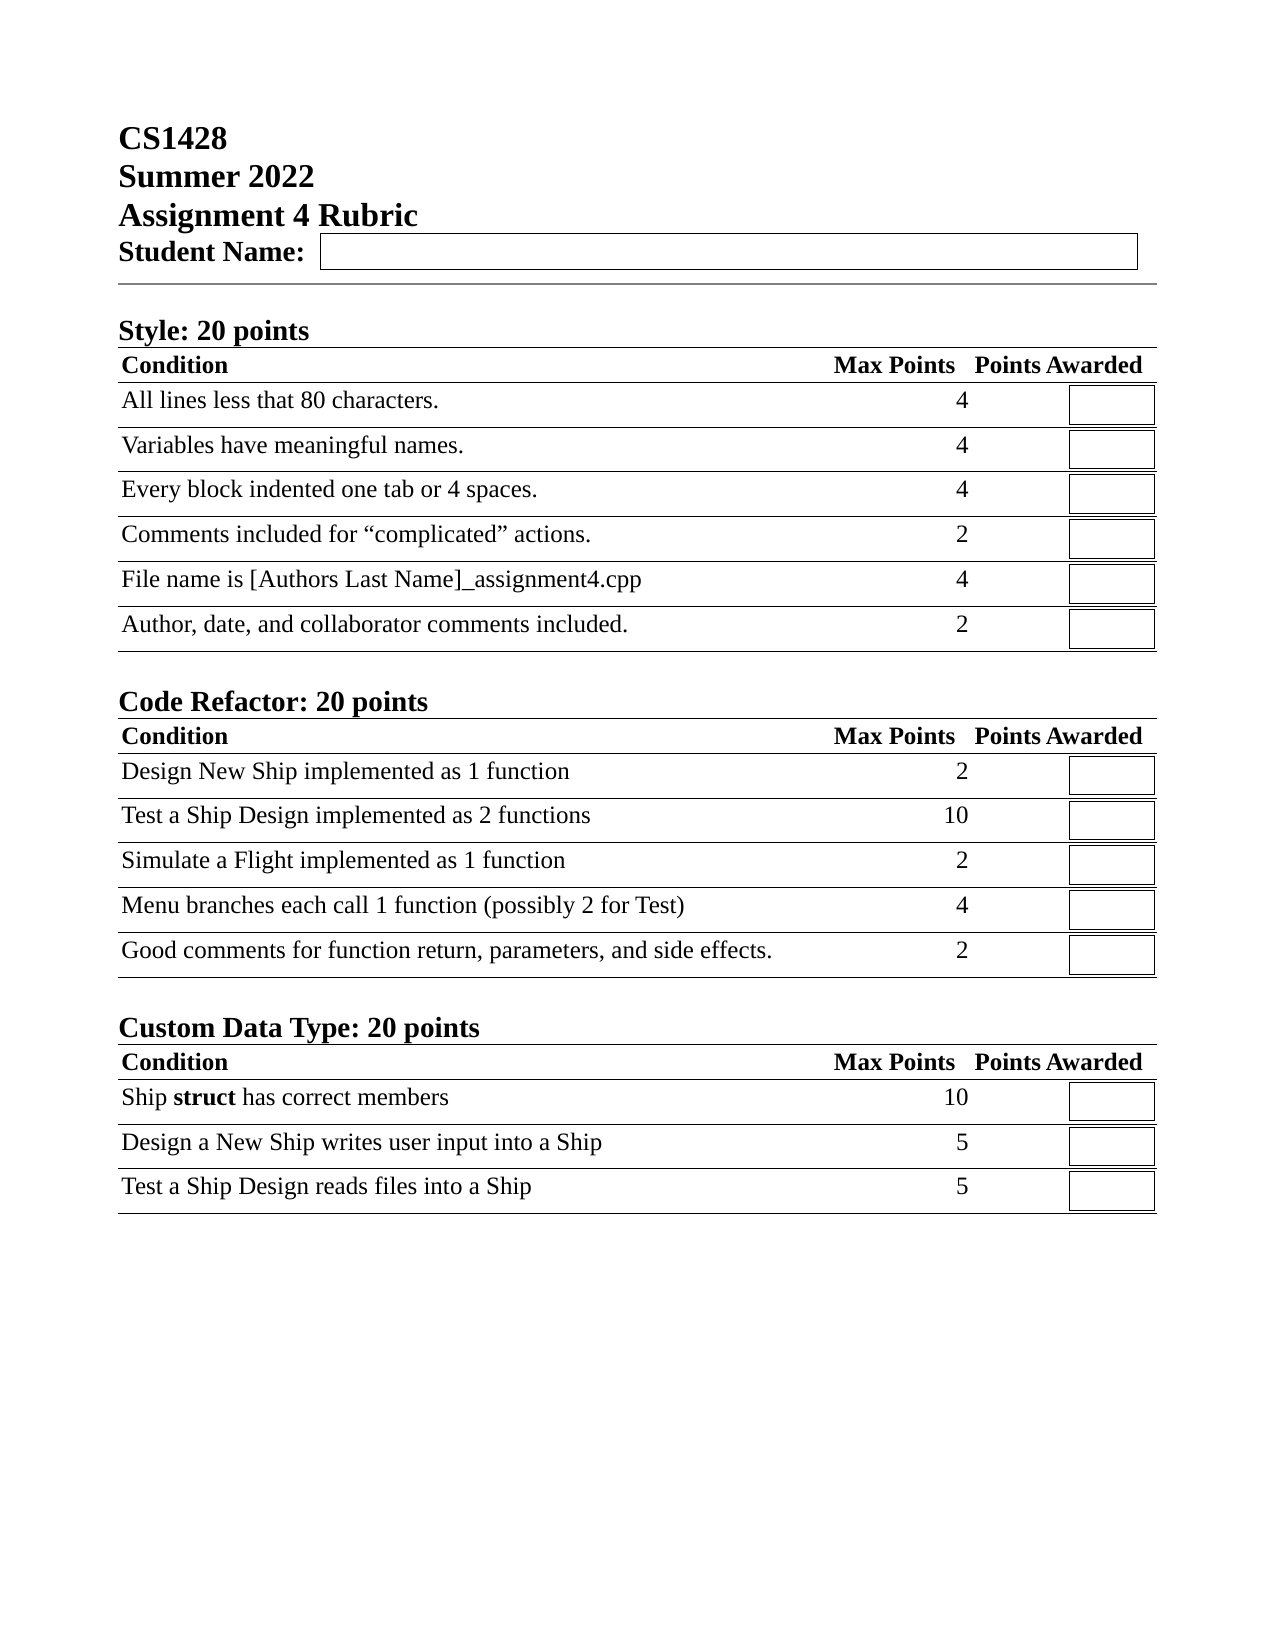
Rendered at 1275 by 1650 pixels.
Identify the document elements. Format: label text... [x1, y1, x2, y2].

table_cell [971, 428, 1157, 471]
table_cell Design a New Ship writes user input into a Ship [118, 1125, 831, 1168]
table_cell [971, 383, 1157, 427]
table_cell [971, 1169, 1157, 1213]
table_cell [971, 517, 1157, 561]
table_cell [971, 933, 1157, 977]
table_cell 2 [831, 843, 971, 887]
table_header Max Points [831, 348, 971, 382]
table_cell Good comments for function return, parameters, and side effects. [118, 933, 831, 977]
table_cell Menu branches each call 1 function (possibly 2 for Test) [118, 888, 831, 932]
table_header Condition [118, 1045, 831, 1079]
table_header Max Points [831, 1045, 971, 1079]
table_cell 4 [831, 383, 971, 427]
table_cell 2 [831, 517, 971, 561]
table_cell Design New Ship implemented as 1 function [118, 754, 831, 797]
text Custom Data Type: 20 points [118, 1010, 1157, 1044]
text CS1428 [118, 118, 1157, 156]
table_cell [971, 1080, 1157, 1123]
table_header Points Awarded [971, 348, 1157, 382]
table_header Max Points [831, 719, 971, 753]
table_cell 2 [831, 933, 971, 977]
table_cell [971, 843, 1157, 887]
text Style: 20 points [118, 313, 1157, 347]
table_cell [971, 799, 1157, 842]
table_cell [971, 607, 1157, 651]
text Student Name: [118, 233, 320, 269]
table_cell Test a Ship Design reads files into a Ship [118, 1169, 831, 1213]
table_cell Simulate a Flight implemented as 1 function [118, 843, 831, 887]
table_cell Comments included for “complicated” actions. [118, 517, 831, 561]
text Assignment 4 Rubric [118, 195, 1157, 233]
table_cell Author, date, and collaborator comments included. [118, 607, 831, 651]
text Code Refactor: 20 points [118, 684, 1157, 718]
table_cell 10 [831, 1080, 971, 1123]
table_cell 4 [831, 428, 971, 471]
table_cell [971, 888, 1157, 932]
text [1138, 233, 1157, 269]
table_cell 4 [831, 472, 971, 516]
table_cell 2 [831, 754, 971, 797]
table_header Points Awarded [971, 719, 1157, 753]
table_cell 10 [831, 799, 971, 842]
table_cell [971, 754, 1157, 797]
table_cell 4 [831, 562, 971, 606]
table_cell File name is [Authors Last Name]_assignment4.cpp [118, 562, 831, 606]
text Summer 2022 [118, 156, 1157, 195]
table_cell [971, 472, 1157, 516]
table_cell Variables have meaningful names. [118, 428, 831, 471]
table_cell Test a Ship Design implemented as 2 functions [118, 799, 831, 842]
table_cell 5 [831, 1169, 971, 1213]
table_header Condition [118, 348, 831, 382]
table_cell [971, 562, 1157, 606]
table_header Points Awarded [971, 1045, 1157, 1079]
table_cell Ship struct has correct members [118, 1080, 831, 1123]
table_cell All lines less that 80 characters. [118, 383, 831, 427]
table_cell 5 [831, 1125, 971, 1168]
table_cell 4 [831, 888, 971, 932]
table_cell Every block indented one tab or 4 spaces. [118, 472, 831, 516]
table_cell 2 [831, 607, 971, 651]
table_header Condition [118, 719, 831, 753]
table_cell [971, 1125, 1157, 1168]
